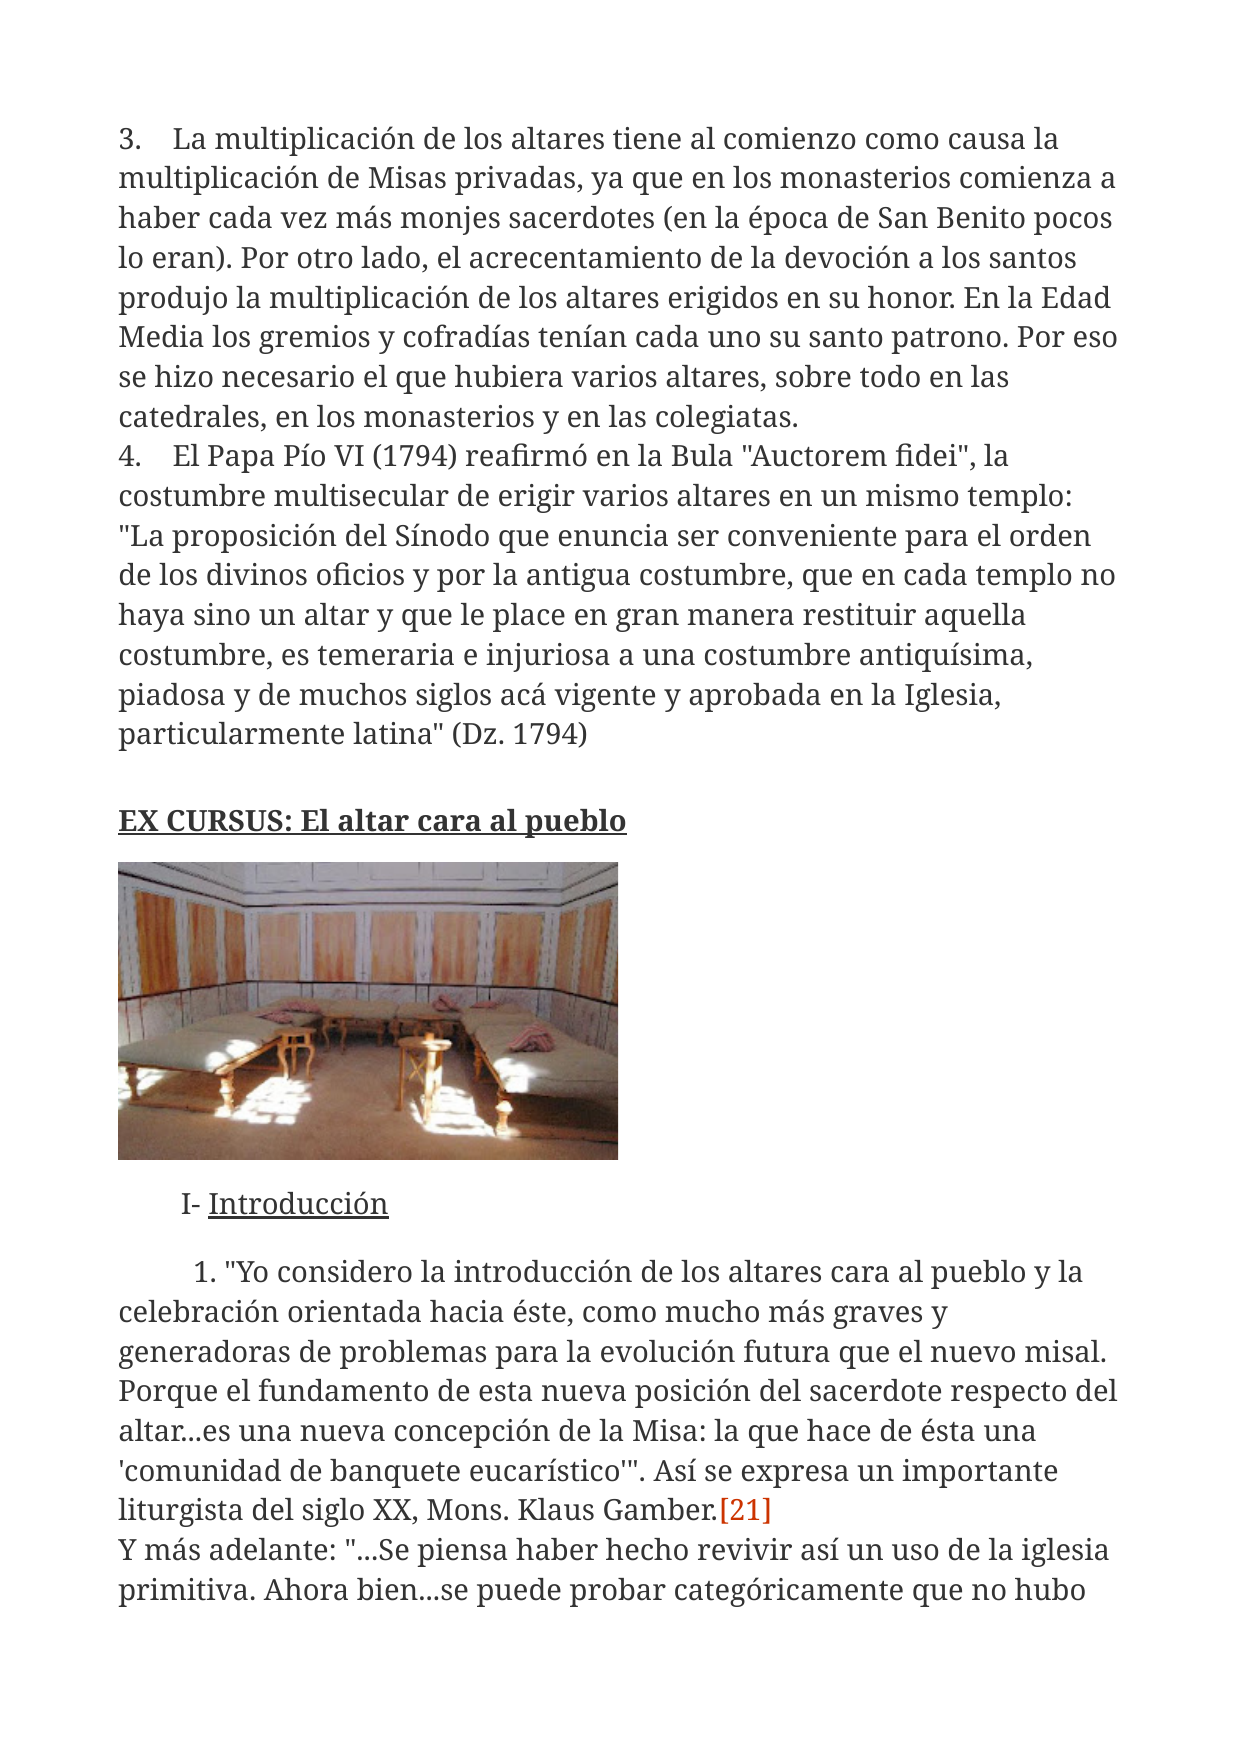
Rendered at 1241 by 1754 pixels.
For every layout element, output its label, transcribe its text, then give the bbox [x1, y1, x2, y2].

text 1. "Yo considero la introducción de los altares cara al pueblo y la celebración orientada hacia éste, como mucho más graves y generadoras de problemas para la evolución futura que el nuevo misal. Porque el fundamento de esta nueva posición del sacerdote respecto del altar...es una nueva concepción de la Misa: la que hace de ésta una 'comunidad de banquete eucarístico'". Así se expresa un importante liturgista del siglo XX, Mons. Klaus Gamber.[21] [118, 1251, 1122, 1529]
text Y más adelante: "...Se piensa haber hecho revivir así un uso de la iglesia primitiva. Ahora bien...se puede probar categóricamente que no hubo [118, 1529, 1122, 1609]
text EX CURSUS: El altar cara al pueblo [118, 800, 1122, 839]
text 3. La multiplicación de los altares tiene al comienzo como causa la multiplicación de Misas privadas, ya que en los monasterios comienza a haber cada vez más monjes sacerdotes (en la época de San Benito pocos lo eran). Por otro lado, el acrecentamiento de la devoción a los santos produjo la multiplicación de los altares erigidos en su honor. En la Edad Media los gremios y cofradías tenían cada uno su santo patrono. Por eso se hizo necesario el que hubiera varios altares, sobre todo en las catedrales, en los monasterios y en las colegiatas. [118, 118, 1122, 436]
picture [118, 862, 619, 1160]
text 4. El Papa Pío VI (1794) reafirmó en la Bula "Auctorem fidei", la costumbre multisecular de erigir varios altares en un mismo templo: "La proposición del Sínodo que enuncia ser conveniente para el orden de los divinos oficios y por la antigua costumbre, que en cada templo no haya sino un altar y que le place en gran manera restituir aquella costumbre, es temeraria e injuriosa a una costumbre antiquísima, piadosa y de muchos siglos acá vigente y aprobada en la Iglesia, particularmente latina" (Dz. 1794) [118, 436, 1122, 753]
text I- Introducción [118, 1183, 1122, 1223]
